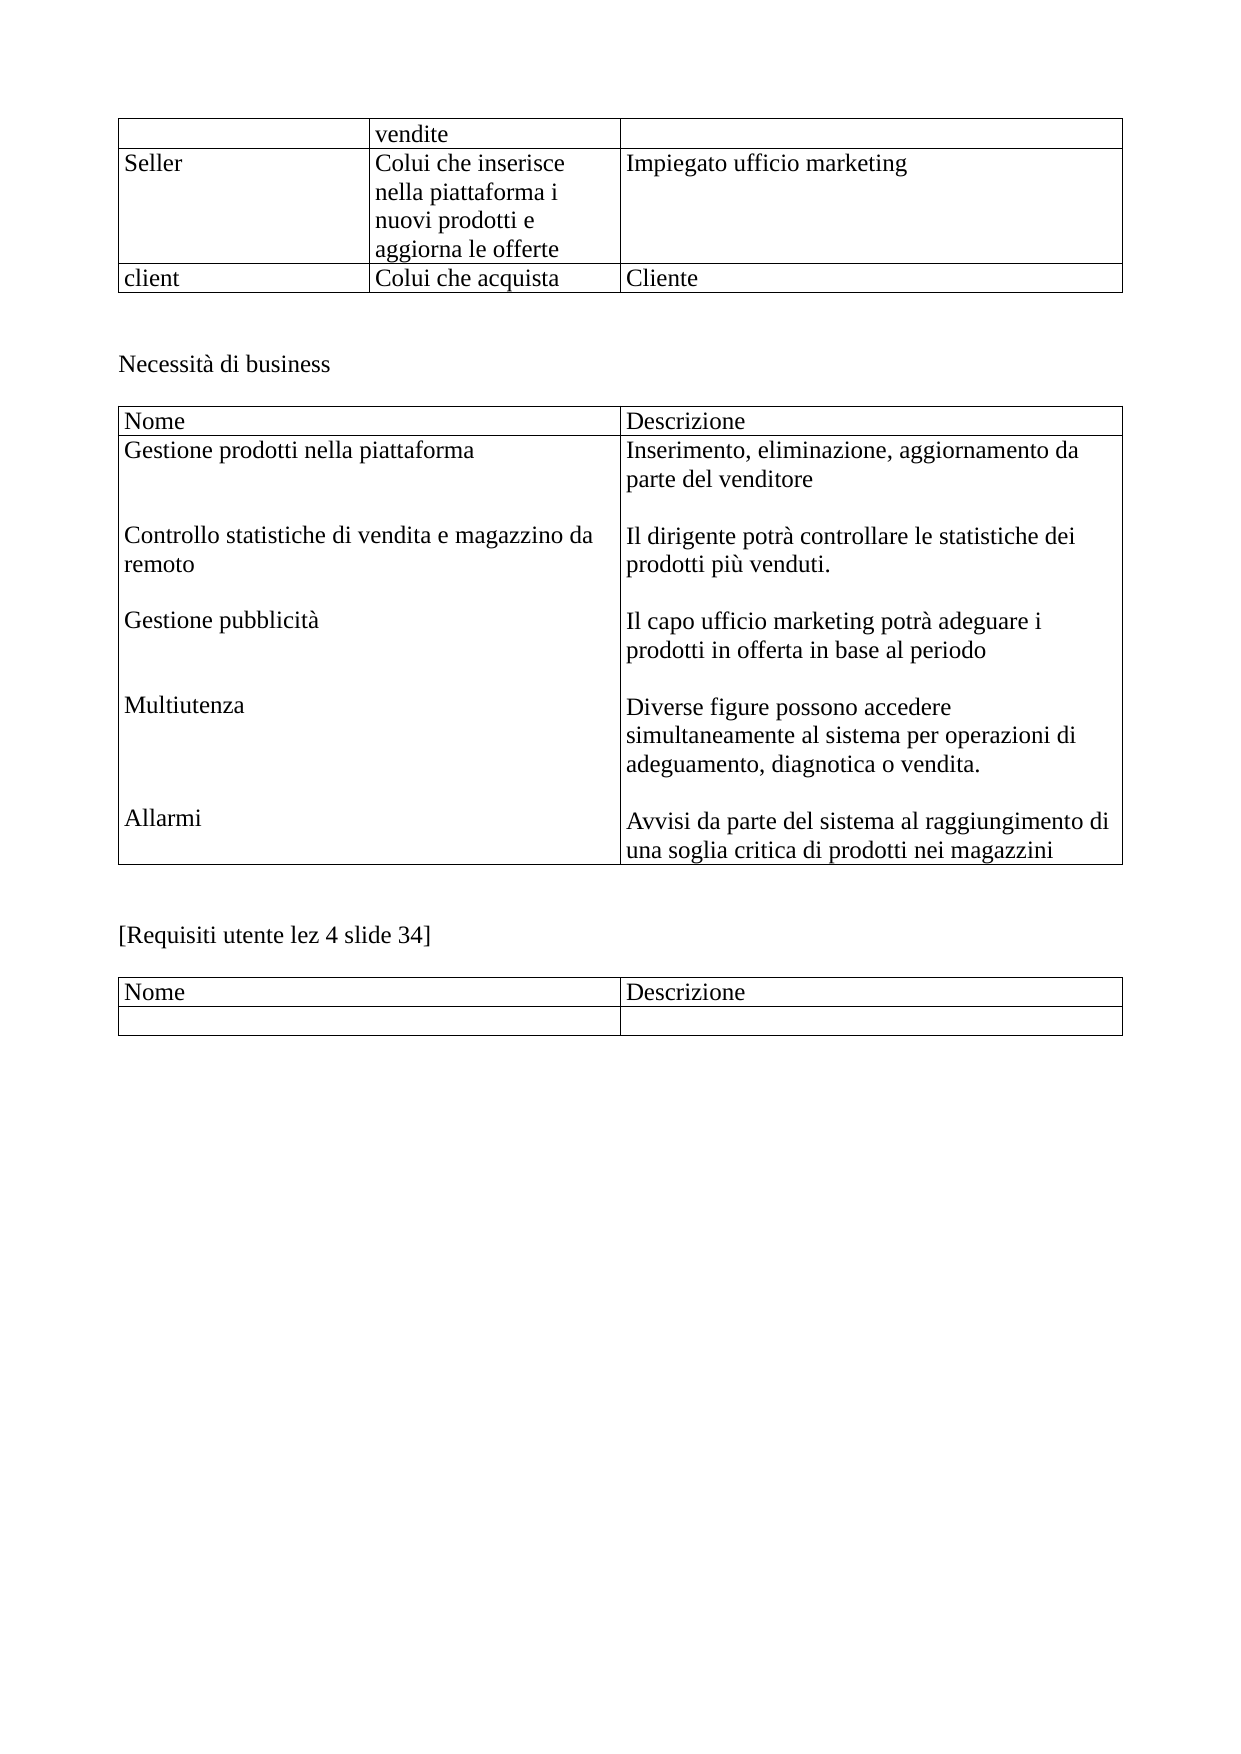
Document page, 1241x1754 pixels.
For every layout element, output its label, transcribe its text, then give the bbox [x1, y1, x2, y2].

table_cell vendite [370, 119, 620, 147]
table_cell [119, 119, 369, 147]
table_cell Colui che acquista [370, 264, 620, 292]
table_cell Seller [119, 149, 369, 263]
table_cell Cliente [621, 264, 1122, 292]
table_cell [119, 1007, 620, 1035]
table_cell [621, 119, 1122, 147]
table_header Nome [119, 978, 620, 1006]
table_cell [621, 1007, 1122, 1035]
table_cell Impiegato ufficio marketing [621, 149, 1122, 263]
text Necessità di business [118, 349, 1122, 377]
table_header Nome [119, 407, 620, 435]
table_cell client [119, 264, 369, 292]
table_cell Colui che inserisce nella piattaforma i nuovi prodotti e aggiorna le offerte [370, 149, 620, 263]
table_cell Inserimento, eliminazione, aggiornamento da parte del venditore Il dirigente potrà controllare le statistiche dei prodotti più venduti. Il capo ufficio marketing potrà adeguare i prodotti in offerta in base al periodo Diverse figure possono accedere simultaneamente al sistema per operazioni di adeguamento, diagnotica o vendita. Avvisi da parte del sistema al raggiungimento di una soglia critica di prodotti nei magazzini [621, 436, 1122, 864]
text [Requisiti utente lez 4 slide 34] [118, 920, 1122, 949]
table_header Descrizione [621, 407, 1122, 435]
table_cell Gestione prodotti nella piattaforma Controllo statistiche di vendita e magazzino da remoto Gestione pubblicità Multiutenza Allarmi [119, 436, 620, 864]
table_header Descrizione [621, 978, 1122, 1006]
